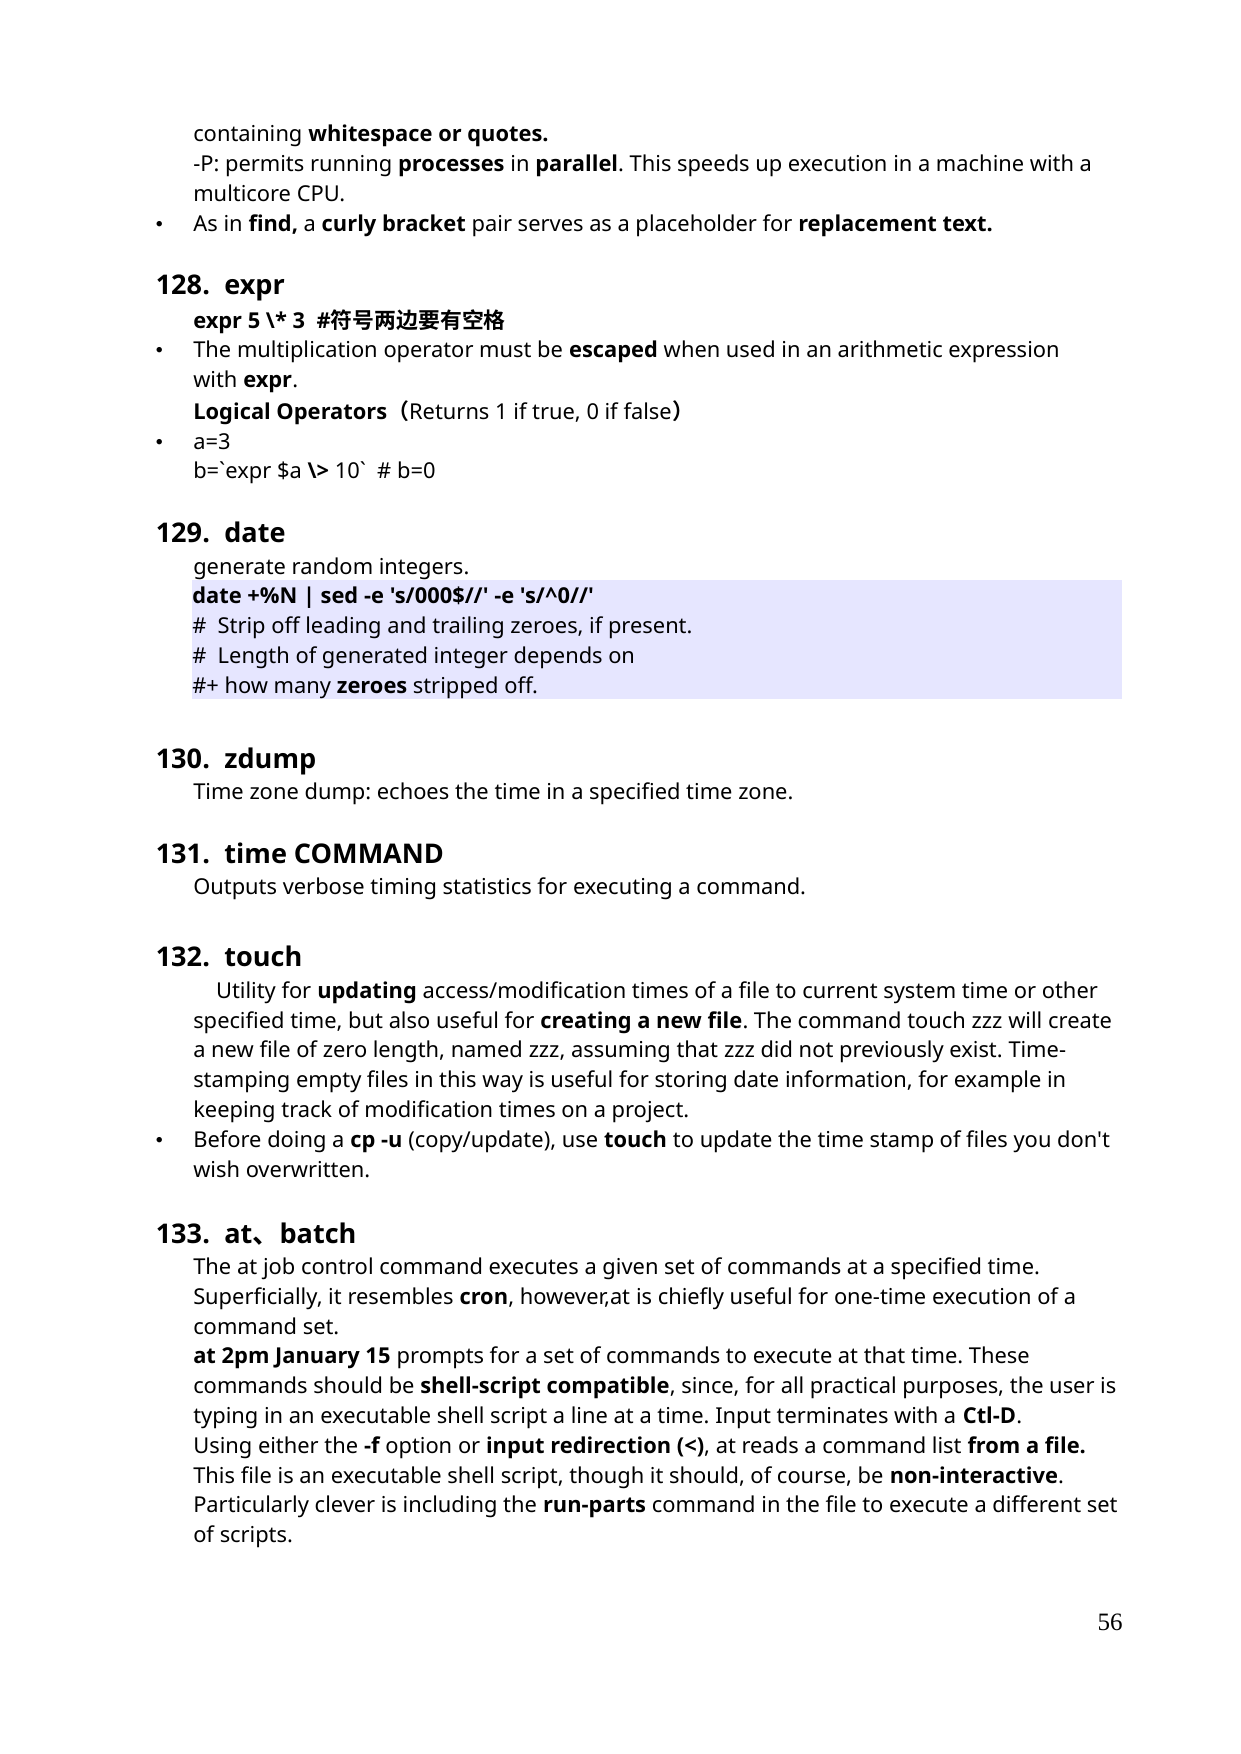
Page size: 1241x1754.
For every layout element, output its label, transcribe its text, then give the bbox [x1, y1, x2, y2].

list The multiplication operator must be escaped when used in an arithmetic expression with expr. [156, 334, 1122, 394]
list at 2pm January 15 prompts for a set of commands to execute at that time. These commands should be shell-script compatible, since, for all practical purposes, the user is typing in an executable shell script a line at a time. Input terminates with a Ctl-D. [156, 1341, 1122, 1430]
list time COMMAND [156, 834, 1122, 871]
list date [156, 514, 1122, 551]
list Outputs verbose timing statistics for executing a command. [156, 871, 1122, 901]
list Before doing a cp -u (copy/update), use touch to update the time stamp of files you don't wish overwritten. [156, 1124, 1122, 1183]
list a=3 [156, 426, 1122, 456]
list Utility for updating access/modification times of a file to current system time or other specified time, but also useful for creating a new file. The command touch zzz will create a new file of zero length, named zzz, assuming that zzz did not previously exist. Time-stamping empty files in this way is useful for storing date information, for example in keeping track of modification times on a project. [156, 975, 1122, 1124]
list # Strip off leading and trailing zeroes, if present. [192, 610, 1122, 640]
list generate random integers. [156, 551, 1122, 580]
list date +%N | sed -e 's/000$//' -e 's/^0//' [192, 580, 1122, 610]
list touch [156, 938, 1122, 975]
list expr 5 \* 3 #符号两边要有空格 [156, 303, 1122, 334]
list #+ how many zeroes stripped off. [192, 670, 1122, 699]
list # Length of generated integer depends on [192, 640, 1122, 670]
list -P: permits running processes in parallel. This speeds up execution in a machine with a multicore CPU. [156, 148, 1122, 207]
list Logical Operators（Returns 1 if true, 0 if false） [156, 394, 1122, 426]
list As in find, a curly bracket pair serves as a placeholder for replacement text. [156, 207, 1122, 237]
list Using either the -f option or input redirection (<), at reads a command list from a file. This file is an executable shell script, though it should, of course, be non-interactive. Particularly clever is including the run-parts command in the file to execute a different set of scripts. [156, 1430, 1122, 1549]
list zdump [156, 739, 1122, 776]
list b=`expr $a \> 10` # b=0 [156, 456, 1122, 485]
list containing whitespace or quotes. [156, 118, 1122, 148]
list The at job control command executes a given set of commands at a specified time. Superficially, it resembles cron, however,at is chiefly useful for one-time execution of a command set. [156, 1251, 1122, 1341]
list at、batch [156, 1212, 1122, 1251]
list expr [156, 266, 1122, 303]
list Time zone dump: echoes the time in a specified time zone. [156, 776, 1122, 806]
